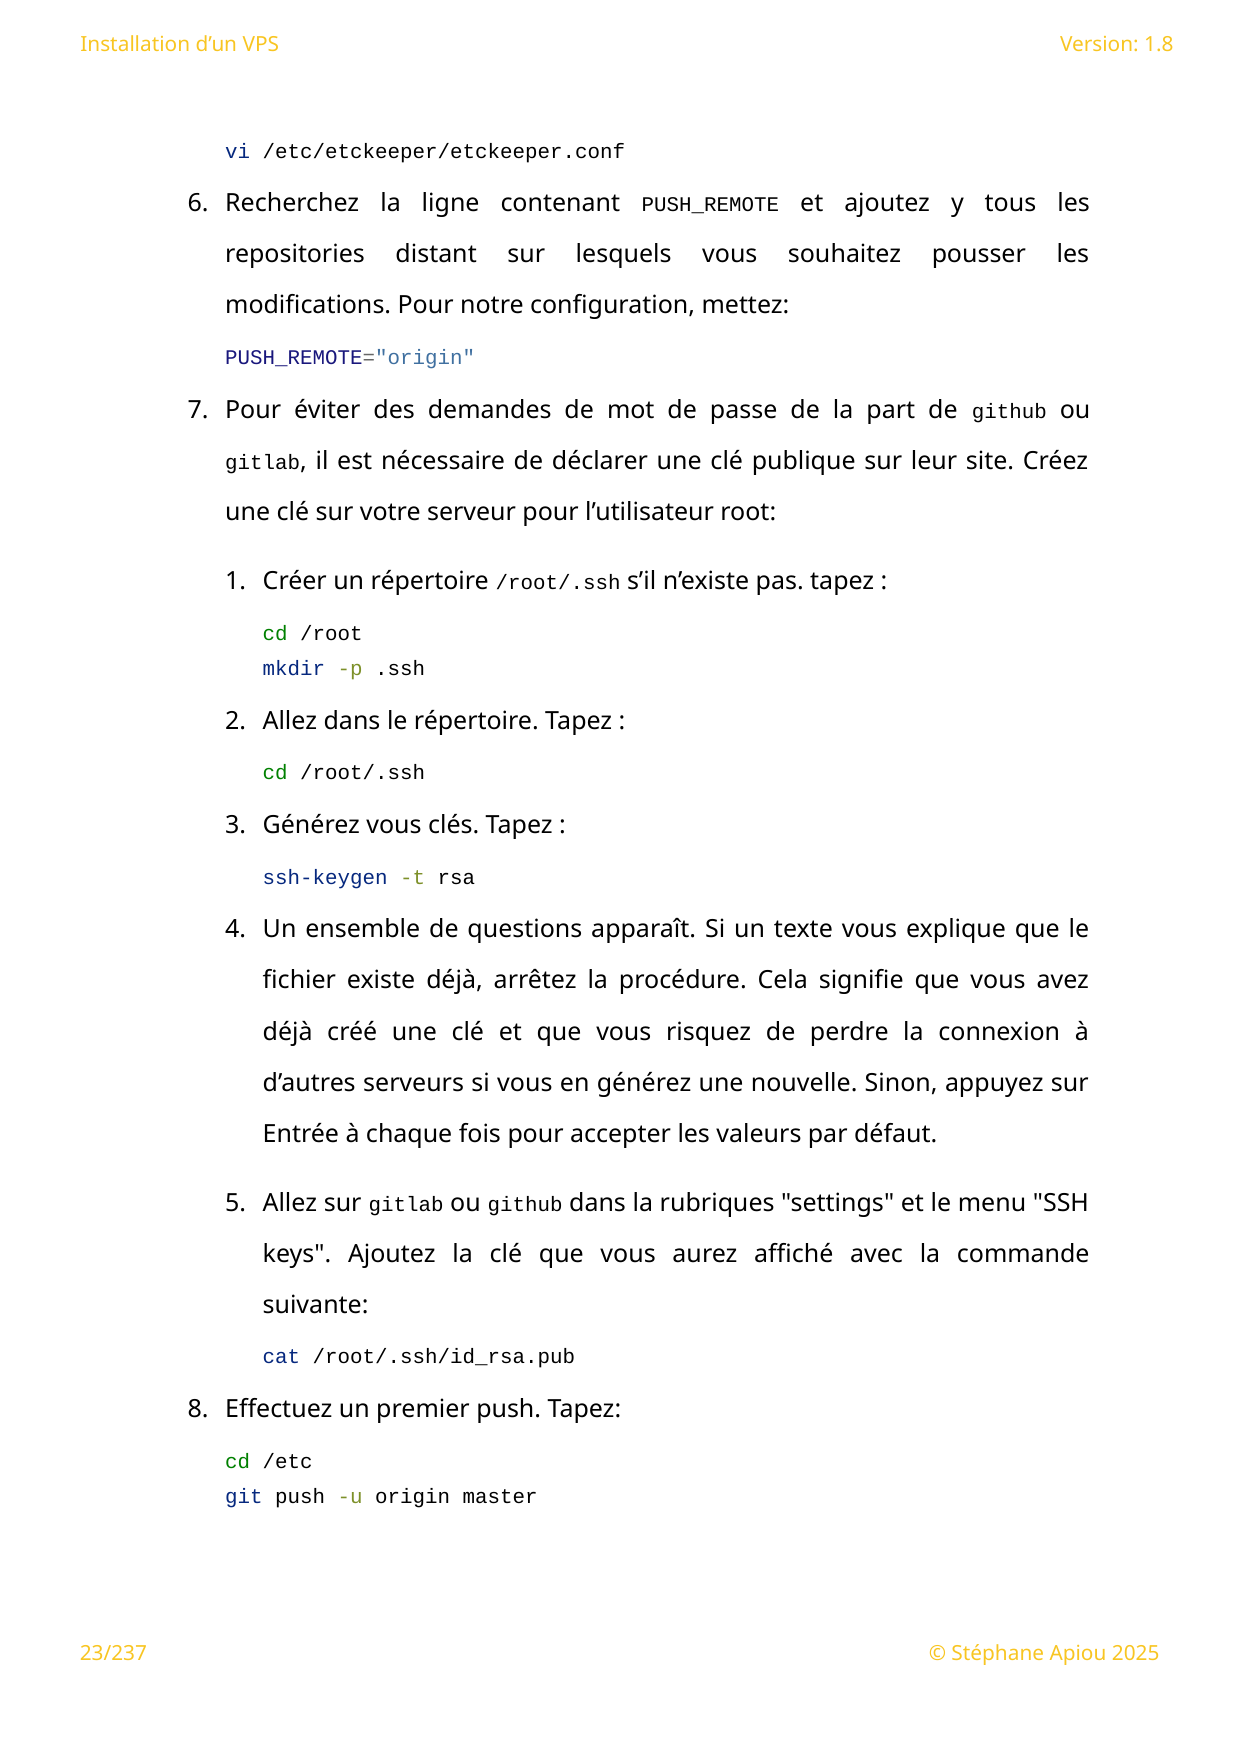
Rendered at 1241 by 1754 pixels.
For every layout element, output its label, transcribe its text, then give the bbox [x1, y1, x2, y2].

list cd /root [225, 623, 1090, 646]
list mkdir -p .ssh [225, 658, 1090, 682]
list Un ensemble de questions apparaît. Si un texte vous explique que le fichier existe déjà, arrêtez la procédure. Cela signifie que vous avez déjà créé une clé et que vous risquez de perdre la connexion à d’autres serveurs si vous en générez une nouvelle. Sinon, appuyez sur Entrée à chaque fois pour accepter les valeurs par défaut. [225, 911, 1090, 1149]
list Générez vous clés. Tapez : [225, 807, 1090, 841]
list cat /root/.ssh/id_rsa.pub [225, 1346, 1090, 1370]
list Allez sur gitlab ou github dans la rubriques "settings" et le menu "SSH keys". Ajoutez la clé que vous aurez affiché avec la commande suivante: [225, 1184, 1090, 1320]
list Créer un répertoire /root/.ssh s’il n’existe pas. tapez : [225, 563, 1090, 597]
list git push -u origin master [187, 1486, 1090, 1510]
list cd /etc [187, 1451, 1090, 1474]
list Effectuez un premier push. Tapez: [187, 1391, 1090, 1425]
list Allez dans le répertoire. Tapez : [225, 702, 1090, 736]
list Recherchez la ligne contenant PUSH_REMOTE et ajoutez y tous les repositories distant sur lesquels vous souhaitez pousser les modifications. Pour notre configuration, mettez: [187, 185, 1090, 321]
list vi /etc/etckeeper/etckeeper.conf [187, 141, 1090, 164]
list ssh-keygen -t rsa [225, 867, 1090, 890]
list PUSH_REMOTE="origin" [187, 347, 1090, 371]
list Pour éviter des demandes de mot de passe de la part de github ou gitlab, il est nécessaire de déclarer une clé publique sur leur site. Créez une clé sur votre serveur pour l’utilisateur root: [187, 392, 1090, 528]
list cd /root/.ssh [225, 762, 1090, 786]
